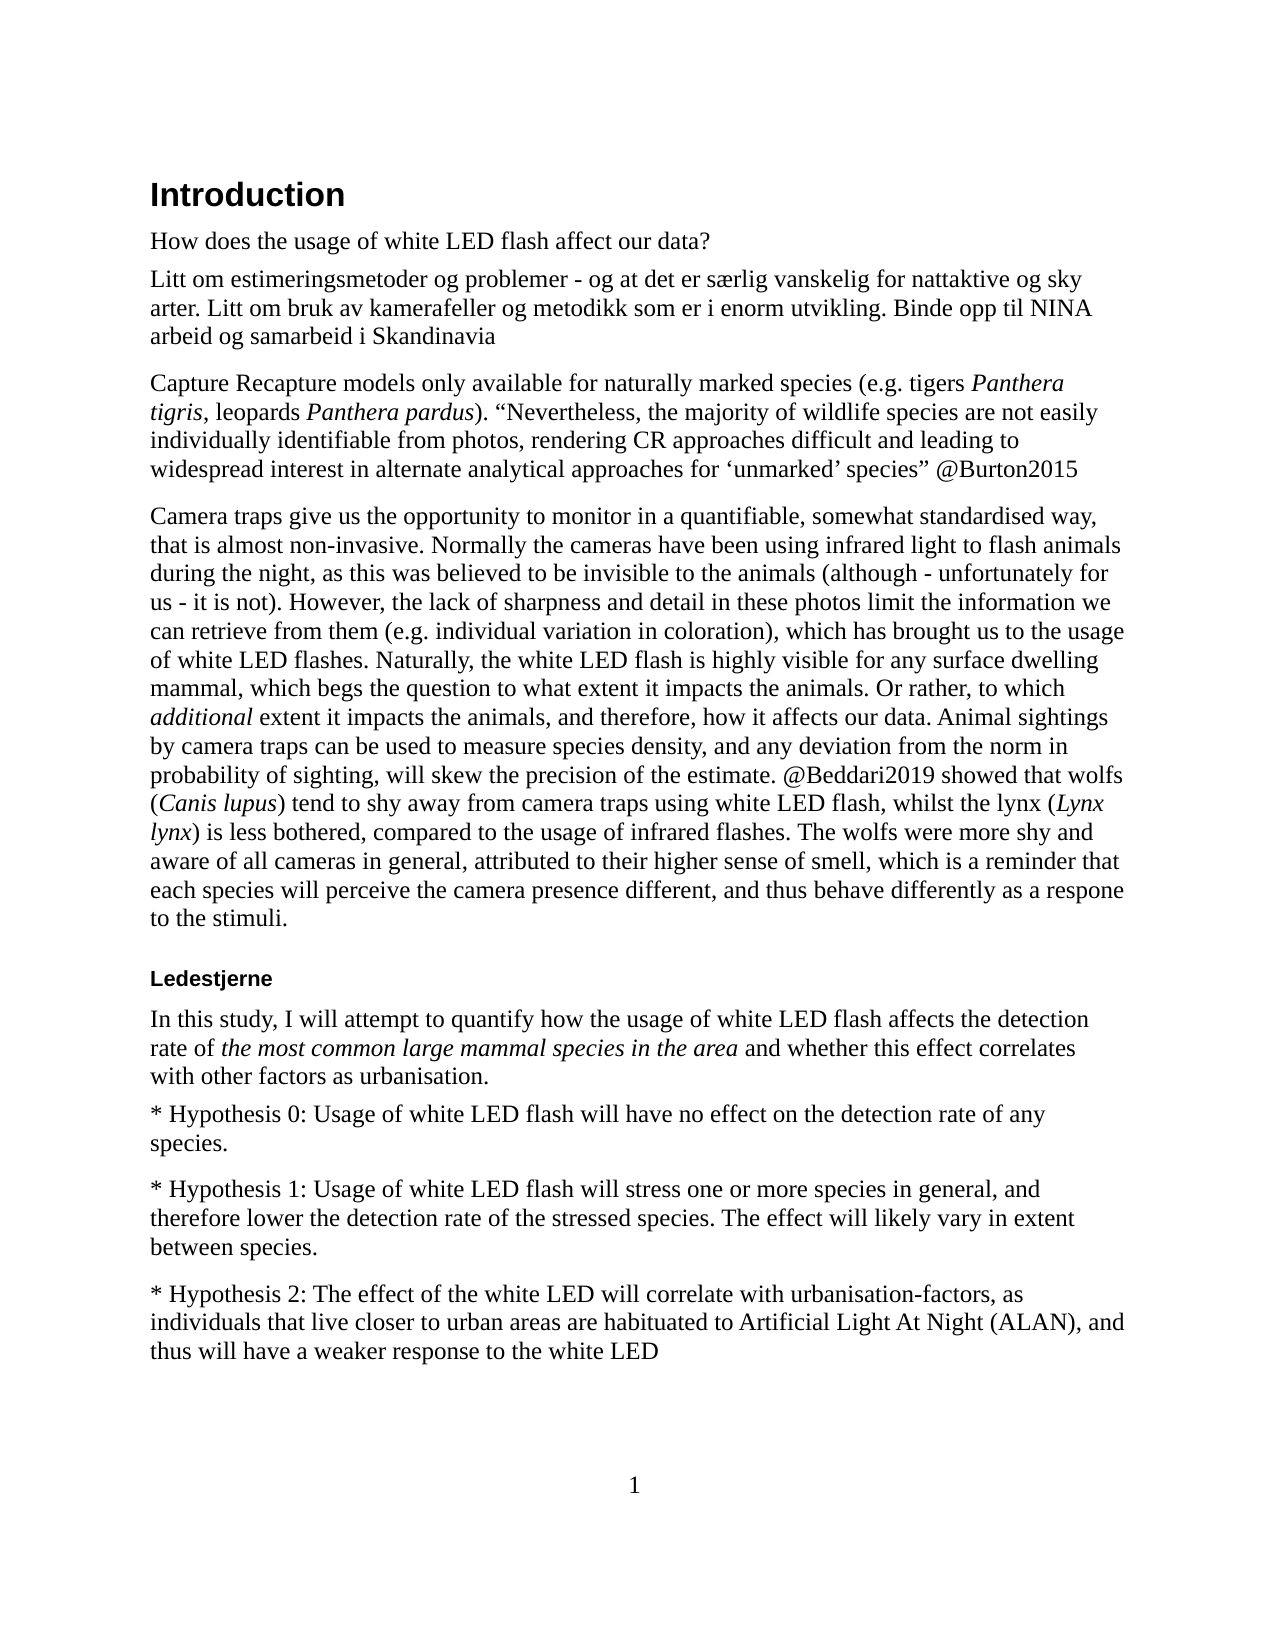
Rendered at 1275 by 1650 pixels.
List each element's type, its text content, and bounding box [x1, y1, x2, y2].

subtitle Ledestjerne [150, 966, 1125, 991]
text * Hypothesis 1: Usage of white LED flash will stress one or more species in general, and therefore lower the detection rate of the stressed species. The effect will likely vary in extent between species. [150, 1174, 1125, 1261]
text Litt om estimeringsmetoder og problemer - og at det er særlig vanskelig for nattaktive og sky arter. Litt om bruk av kamerafeller og metodikk som er i enorm utvikling. Binde opp til NINA arbeid og samarbeid i Skandinavia [150, 264, 1125, 350]
text In this study, I will attempt to quantify how the usage of white LED flash affects the detection rate of the most common large mammal species in the area and whether this effect correlates with other factors as urbanisation. [150, 1004, 1125, 1090]
subtitle Introduction [150, 175, 1125, 214]
text * Hypothesis 0: Usage of white LED flash will have no effect on the detection rate of any species. [150, 1099, 1125, 1157]
text Camera traps give us the opportunity to monitor in a quantifiable, somewhat standardised way, that is almost non-invasive. Normally the cameras have been using infrared light to flash animals during the night, as this was believed to be invisible to the animals (although - unfortunately for us - it is not). However, the lack of sharpness and detail in these photos limit the information we can retrieve from them (e.g. individual variation in coloration), which has brought us to the usage of white LED flashes. Naturally, the white LED flash is highly visible for any surface dwelling mammal, which begs the question to what extent it impacts the animals. Or rather, to which additional extent it impacts the animals, and therefore, how it affects our data. Animal sightings by camera traps can be used to measure species density, and any deviation from the norm in probability of sighting, will skew the precision of the estimate. @Beddari2019 showed that wolfs (Canis lupus) tend to shy away from camera traps using white LED flash, whilst the lynx (Lynx lynx) is less bothered, compared to the usage of infrared flashes. The wolfs were more shy and aware of all cameras in general, attributed to their higher sense of smell, which is a reminder that each species will perceive the camera presence different, and thus behave differently as a respone to the stimuli. [150, 501, 1125, 932]
text Capture Recapture models only available for naturally marked species (e.g. tigers Panthera tigris, leopards Panthera pardus). “Nevertheless, the majority of wildlife species are not easily individually identifiable from photos, rendering CR approaches difficult and leading to widespread interest in alternate analytical approaches for ‘unmarked’ species” @Burton2015 [150, 368, 1125, 483]
text * Hypothesis 2: The effect of the white LED will correlate with urbanisation-factors, as individuals that live closer to urban areas are habituated to Artificial Light At Night (ALAN), and thus will have a weaker response to the white LED [150, 1279, 1125, 1365]
text How does the usage of white LED flash affect our data? [150, 226, 1125, 255]
